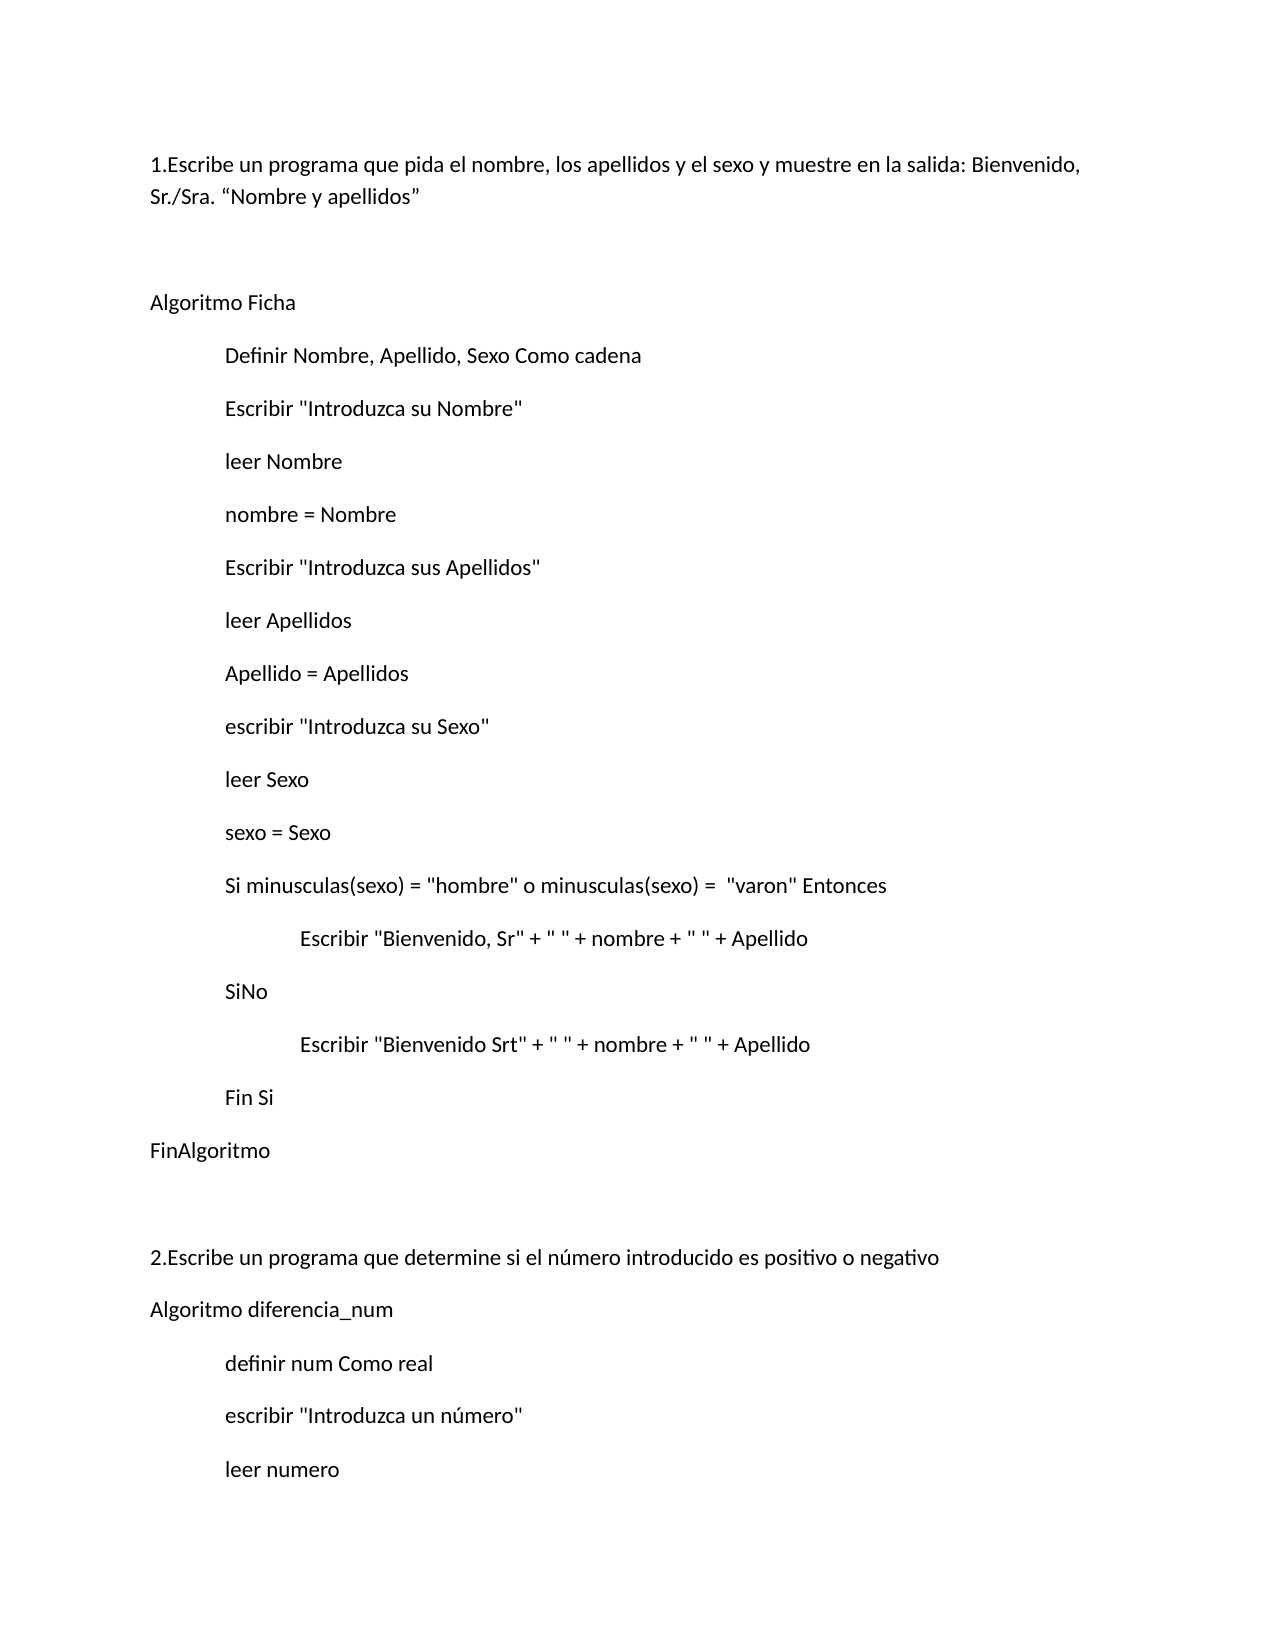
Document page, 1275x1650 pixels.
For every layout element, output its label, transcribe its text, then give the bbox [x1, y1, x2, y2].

text definir num Como real [150, 1349, 1125, 1377]
text nombre = Nombre [150, 500, 1125, 528]
text escribir "Introduzca un número" [150, 1402, 1125, 1430]
text SiNo [150, 977, 1125, 1006]
text 2.Escribe un programa que determine si el número introducido es positivo o negativo [150, 1243, 1125, 1271]
text Definir Nombre, Apellido, Sexo Como cadena [150, 341, 1125, 369]
text 1.Escribe un programa que pida el nombre, los apellidos y el sexo y muestre en la salida: Bienvenido, Sr./Sra. “Nombre y apellidos” [150, 150, 1125, 210]
text Algoritmo diferencia_num [150, 1296, 1125, 1324]
text Apellido = Apellidos [150, 659, 1125, 687]
text FinAlgoritmo [150, 1137, 1125, 1164]
text leer Apellidos [150, 606, 1125, 634]
text Si minusculas(sexo) = "hombre" o minusculas(sexo) = "varon" Entonces [150, 871, 1125, 899]
text leer Nombre [150, 447, 1125, 475]
text leer Sexo [150, 765, 1125, 793]
text Escribir "Bienvenido, Sr" + " " + nombre + " " + Apellido [150, 924, 1125, 952]
text escribir "Introduzca su Sexo" [150, 712, 1125, 740]
text Fin Si [150, 1083, 1125, 1112]
text Escribir "Introduzca sus Apellidos" [150, 553, 1125, 581]
text Escribir "Introduzca su Nombre" [150, 394, 1125, 422]
text Algoritmo Ficha [150, 288, 1125, 316]
text sexo = Sexo [150, 818, 1125, 846]
text leer numero [150, 1455, 1125, 1483]
text Escribir "Bienvenido Srt" + " " + nombre + " " + Apellido [150, 1031, 1125, 1058]
